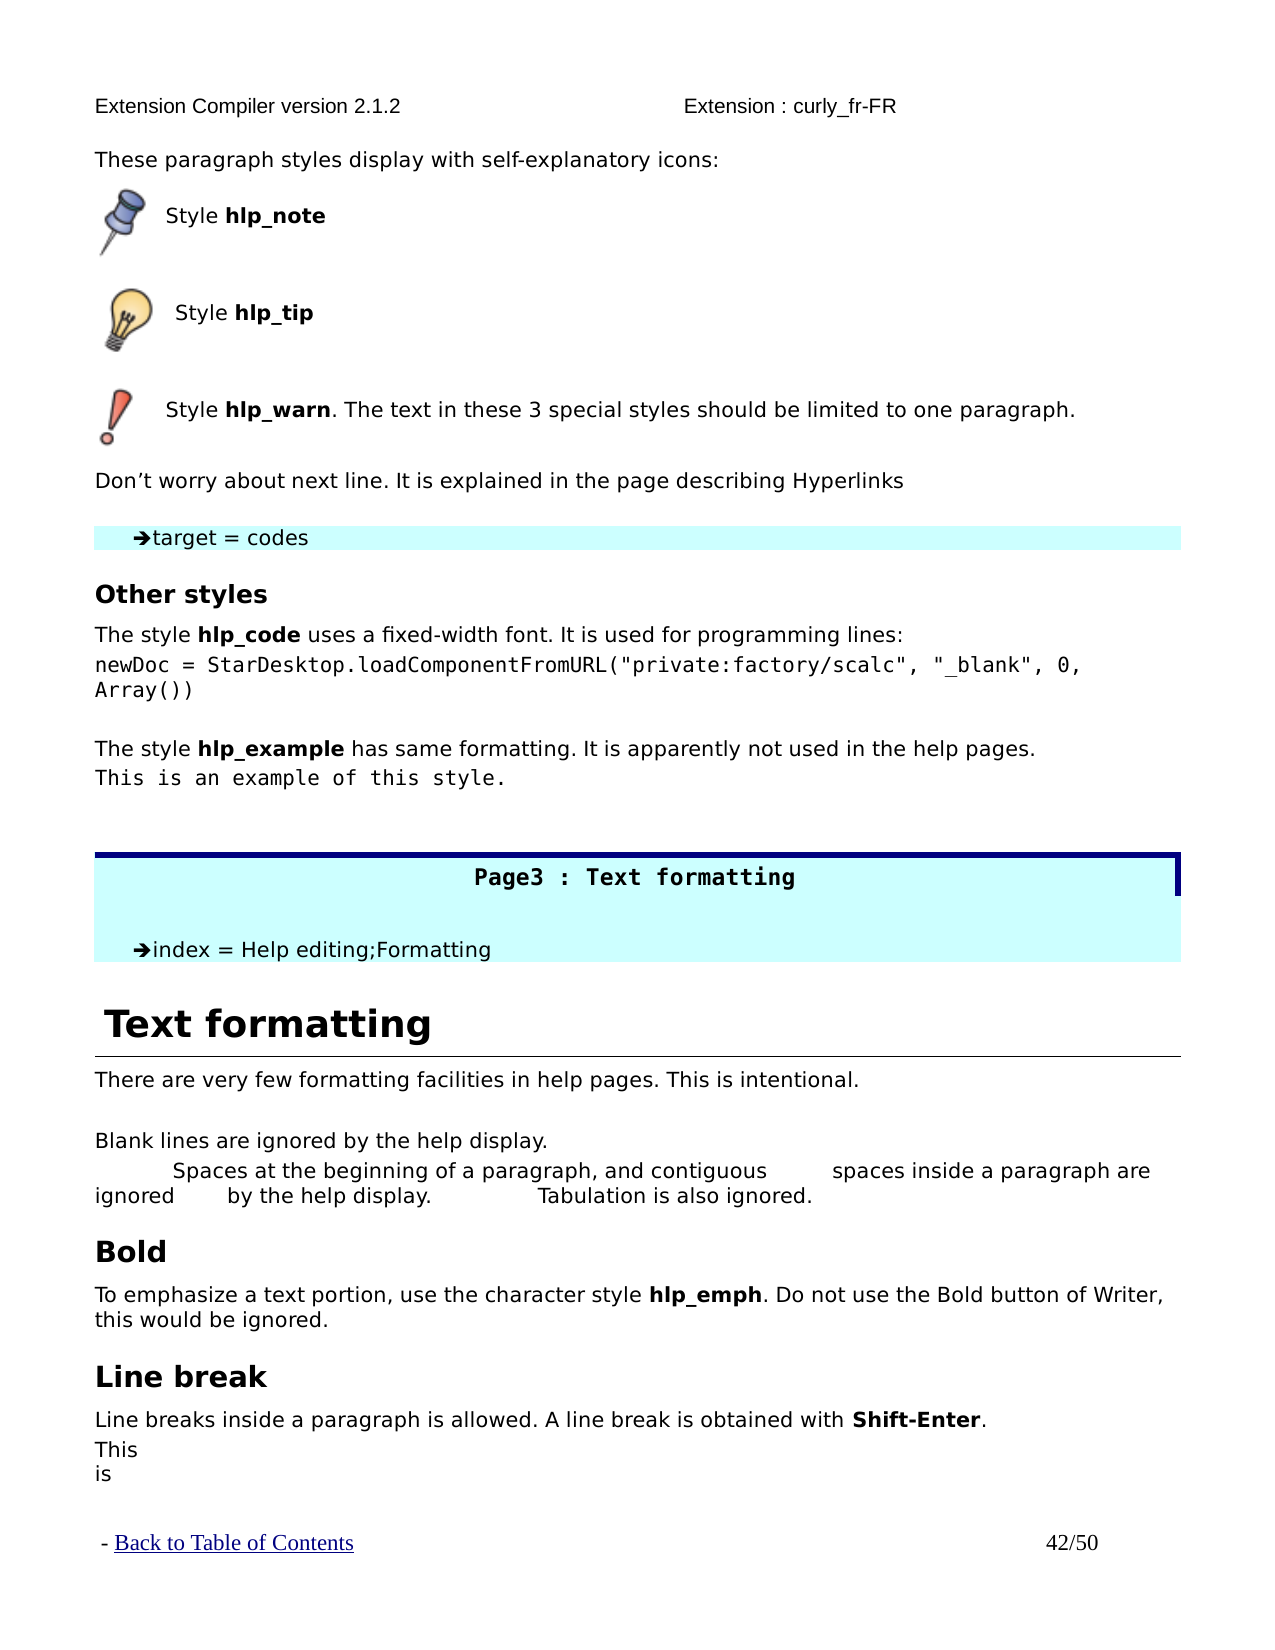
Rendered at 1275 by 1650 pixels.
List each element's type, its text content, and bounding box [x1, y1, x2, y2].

picture [95, 284, 163, 357]
text This is an example of this style. [94, 766, 1181, 791]
text The style hlp_example has same formatting. It is apparently not used in the help pages. [94, 737, 1181, 761]
text Blank lines are ignored by the help display. [94, 1129, 1181, 1153]
picture [95, 382, 138, 453]
list Style hlp_warn. The text in these 3 special styles should be limited to one paragraph. [94, 381, 1181, 454]
text newDoc = StarDesktop.loadComponentFromURL("private:factory/scalc", "_blank", 0, Array()) [94, 653, 1181, 702]
text Other styles [94, 581, 1181, 610]
text Don’t worry about next line. It is explained in the page describing Hyperlinks [94, 469, 1181, 493]
picture [95, 187, 151, 259]
list Style hlp_tip [94, 283, 1181, 358]
list target = codes [94, 526, 1181, 550]
text The style hlp_code uses a fixed-width font. It is used for programming lines: [94, 623, 1181, 648]
list index = Help editing;Formatting [94, 938, 1181, 962]
text Bold [94, 1236, 1181, 1270]
text To emphasize a text portion, use the character style hlp_emph. Do not use the Bold button of Writer, this would be ignored. [94, 1283, 1181, 1332]
text Line breaks inside a paragraph is allowed. A line break is obtained with Shift-Enter. [94, 1407, 1181, 1432]
text These paragraph styles display with self-explanatory icons: [94, 147, 1181, 172]
text There are very few formatting facilities in help pages. This is intentional. [94, 1068, 1181, 1093]
text Text formatting [94, 993, 1181, 1056]
text This is [94, 1438, 1181, 1487]
text Page3 : Text formatting [94, 853, 1175, 896]
list Style hlp_note [151, 187, 1181, 259]
text Line break [94, 1360, 1181, 1394]
text Spaces at the beginning of a paragraph, and contiguous spaces inside a paragraph are ignored by the help display. Tabulation is also ignored. [94, 1159, 1181, 1208]
